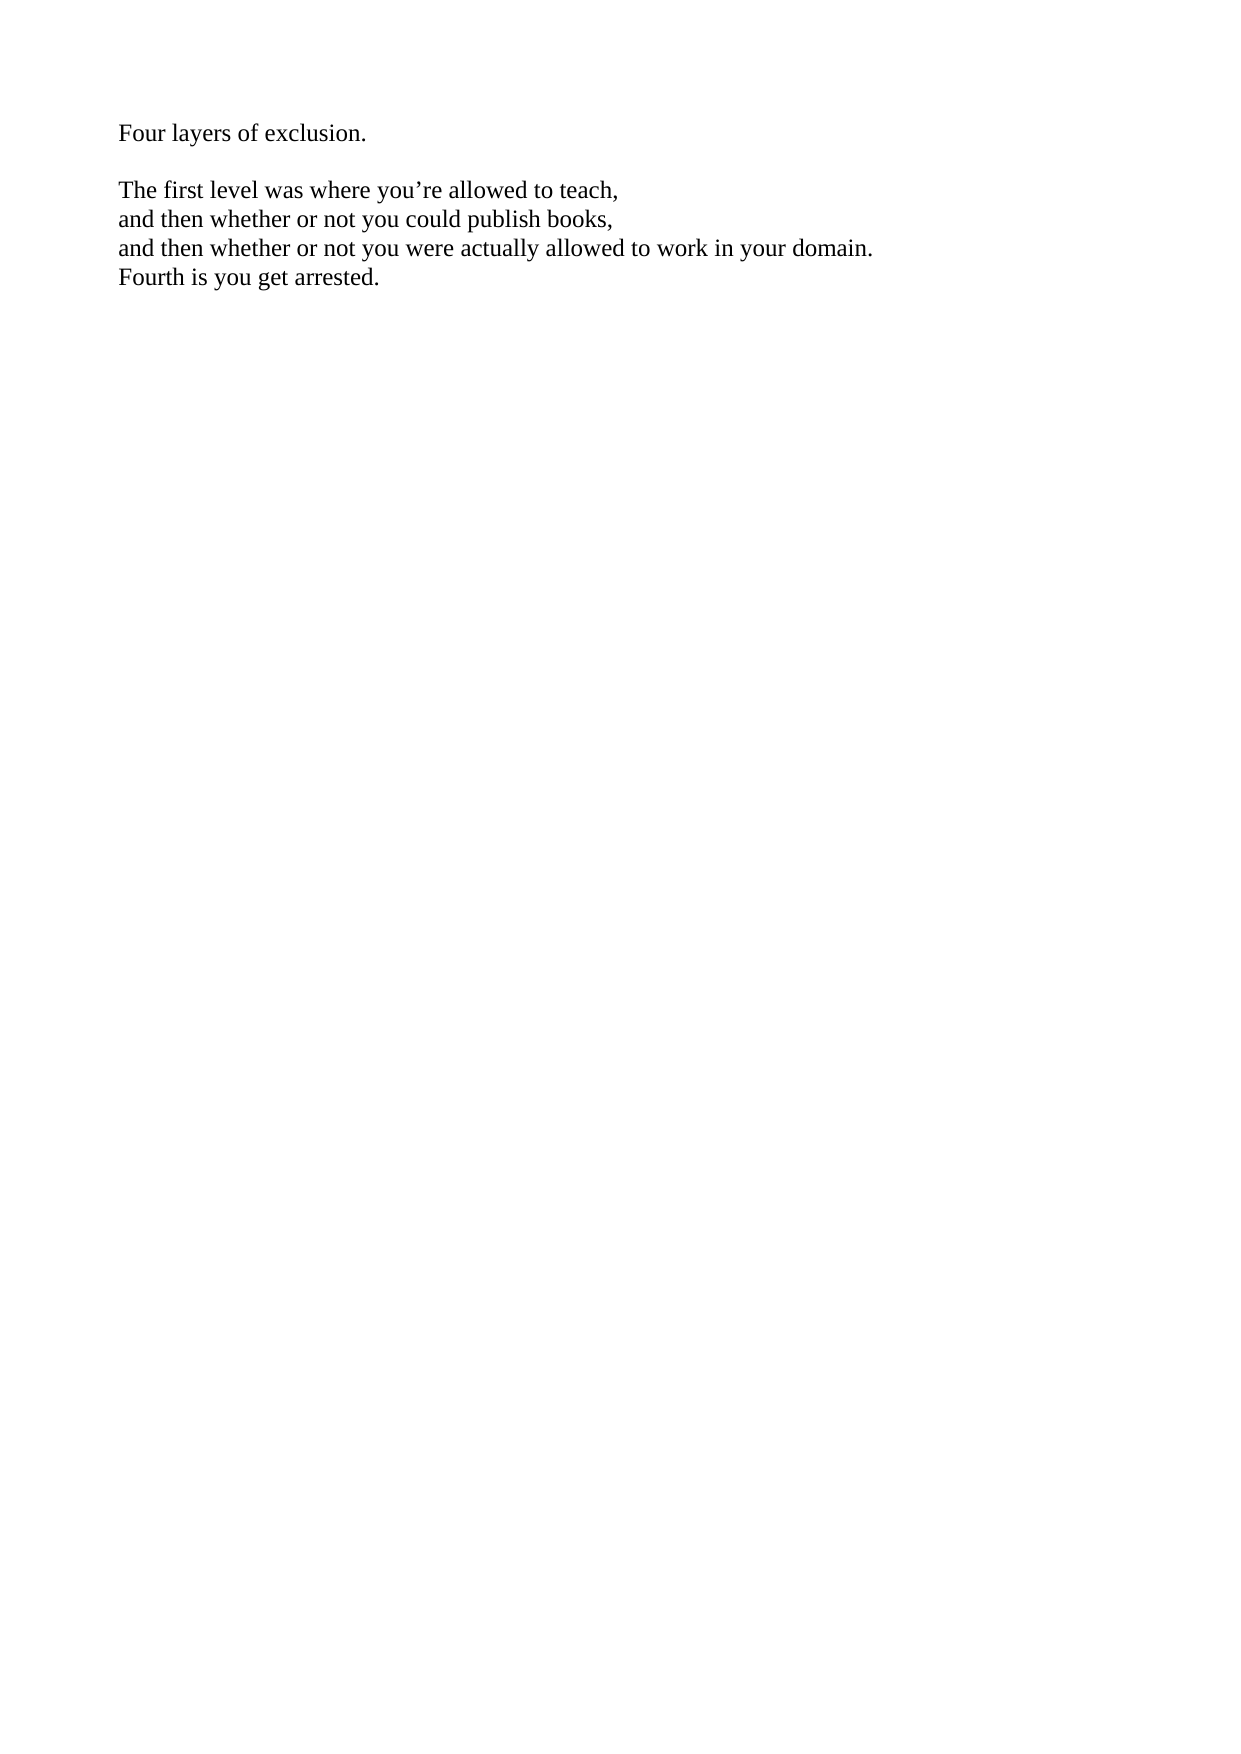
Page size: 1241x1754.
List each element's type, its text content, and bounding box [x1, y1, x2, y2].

text Four layers of exclusion. [118, 118, 1122, 147]
text Fourth is you get arrested. [118, 262, 1122, 291]
text The first level was where you’re allowed to teach, [118, 176, 1122, 204]
text and then whether or not you could publish books, [118, 204, 1122, 233]
text and then whether or not you were actually allowed to work in your domain. [118, 233, 1122, 262]
